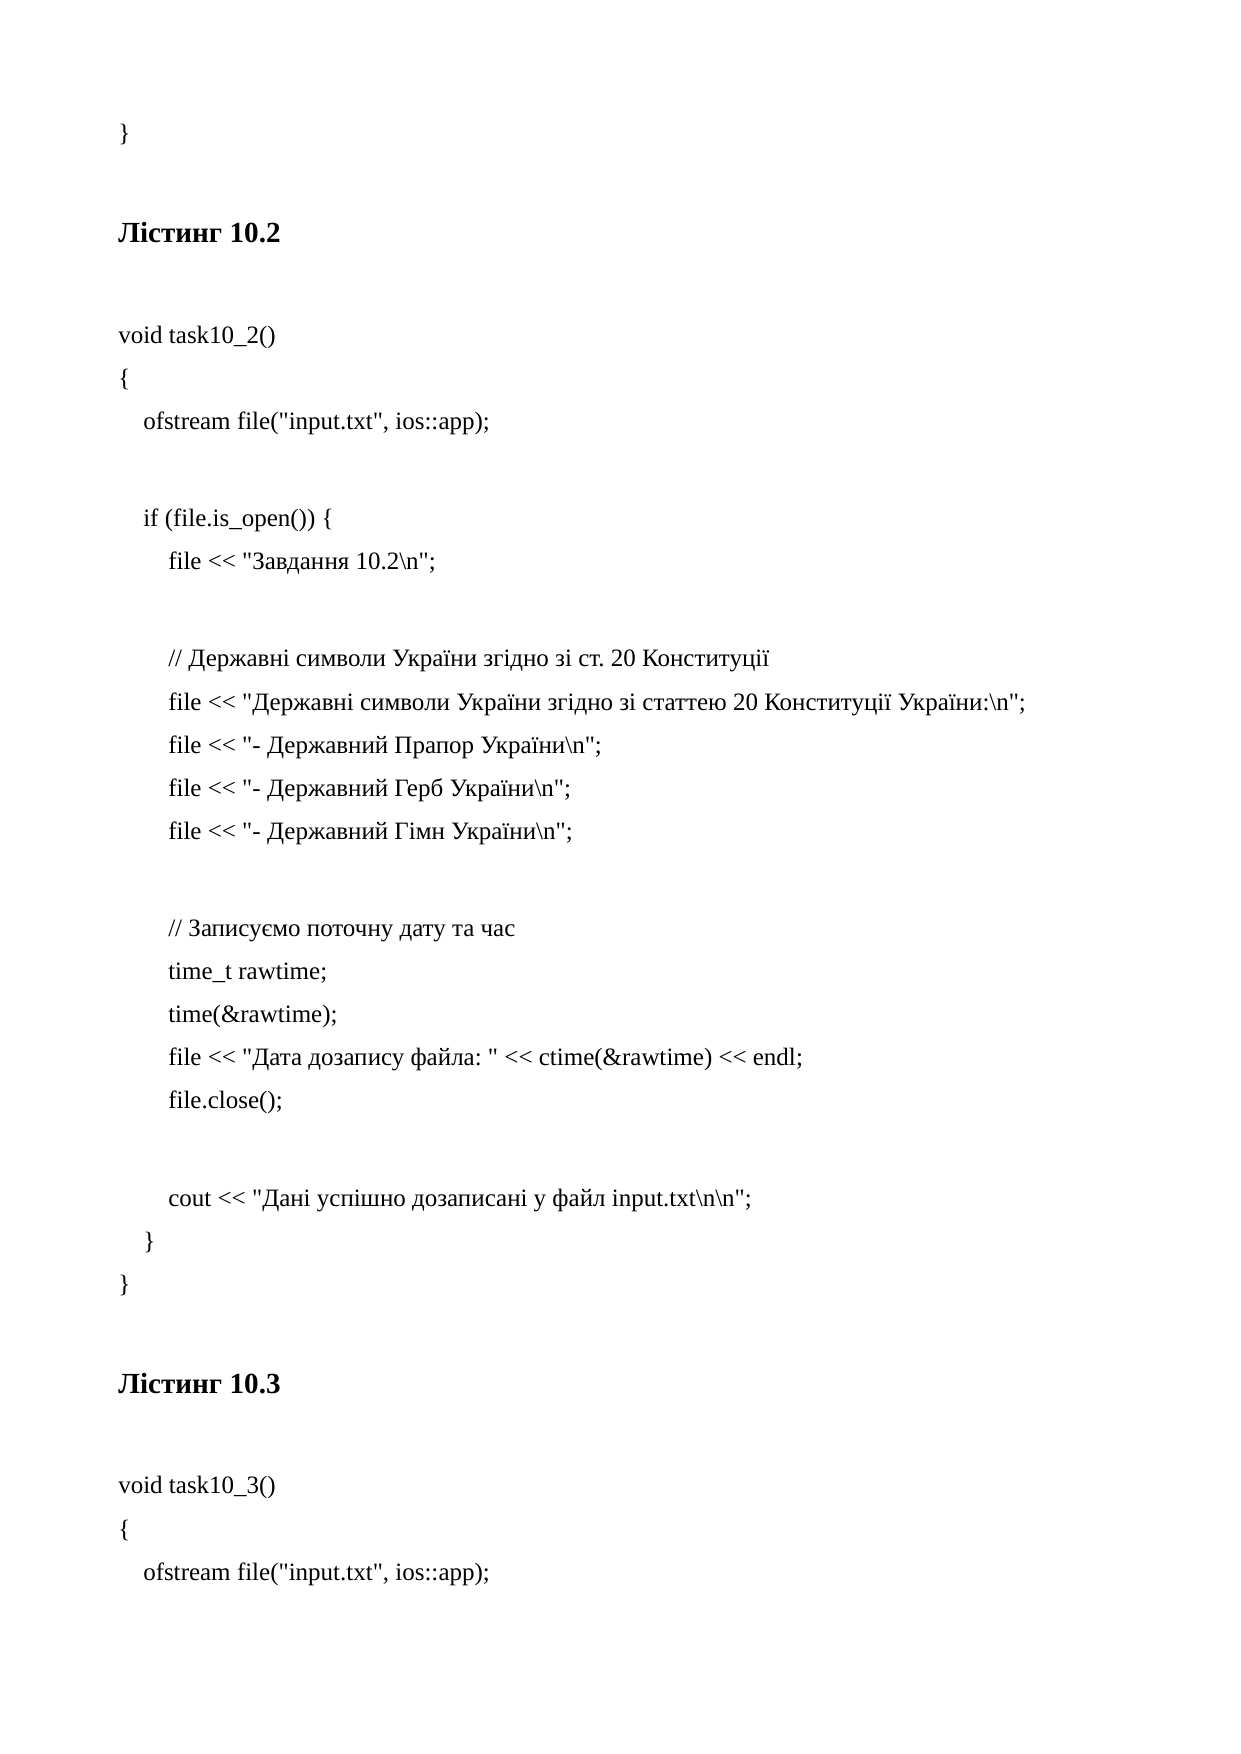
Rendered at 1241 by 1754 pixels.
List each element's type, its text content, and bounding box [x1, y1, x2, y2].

text void task10_3() [118, 1471, 1122, 1499]
text void task10_2() [118, 320, 1122, 348]
text file << "- Державний Гімн України\n"; [118, 816, 1122, 845]
text file << "Завдання 10.2\n"; [118, 546, 1122, 575]
text } [118, 1226, 1122, 1255]
text file.close(); [118, 1086, 1122, 1114]
text // Державні символи України згідно зі ст. 20 Конституції [118, 643, 1122, 672]
text file << "- Державний Прапор України\n"; [118, 730, 1122, 758]
text Лістинг 10.2 [118, 215, 1122, 249]
text { [118, 1514, 1122, 1542]
text } [118, 118, 1122, 147]
text // Записуємо поточну дату та час [118, 913, 1122, 942]
text file << "Дата дозапису файла: " << ctime(&rawtime) << endl; [118, 1042, 1122, 1071]
text } [118, 1269, 1122, 1298]
text { [118, 363, 1122, 392]
text time_t rawtime; [118, 956, 1122, 985]
text time(&rawtime); [118, 999, 1122, 1028]
text ofstream file("input.txt", ios::app); [118, 406, 1122, 435]
text cout << "Дані успішно дозаписані у файл input.txt\n\n"; [118, 1183, 1122, 1212]
text file << "Державні символи України згідно зі статтею 20 Конституції України:\n"; [118, 687, 1122, 715]
text ofstream file("input.txt", ios::app); [118, 1557, 1122, 1586]
text if (file.is_open()) { [118, 503, 1122, 532]
text Лістинг 10.3 [118, 1366, 1122, 1400]
text file << "- Державний Герб України\n"; [118, 773, 1122, 802]
